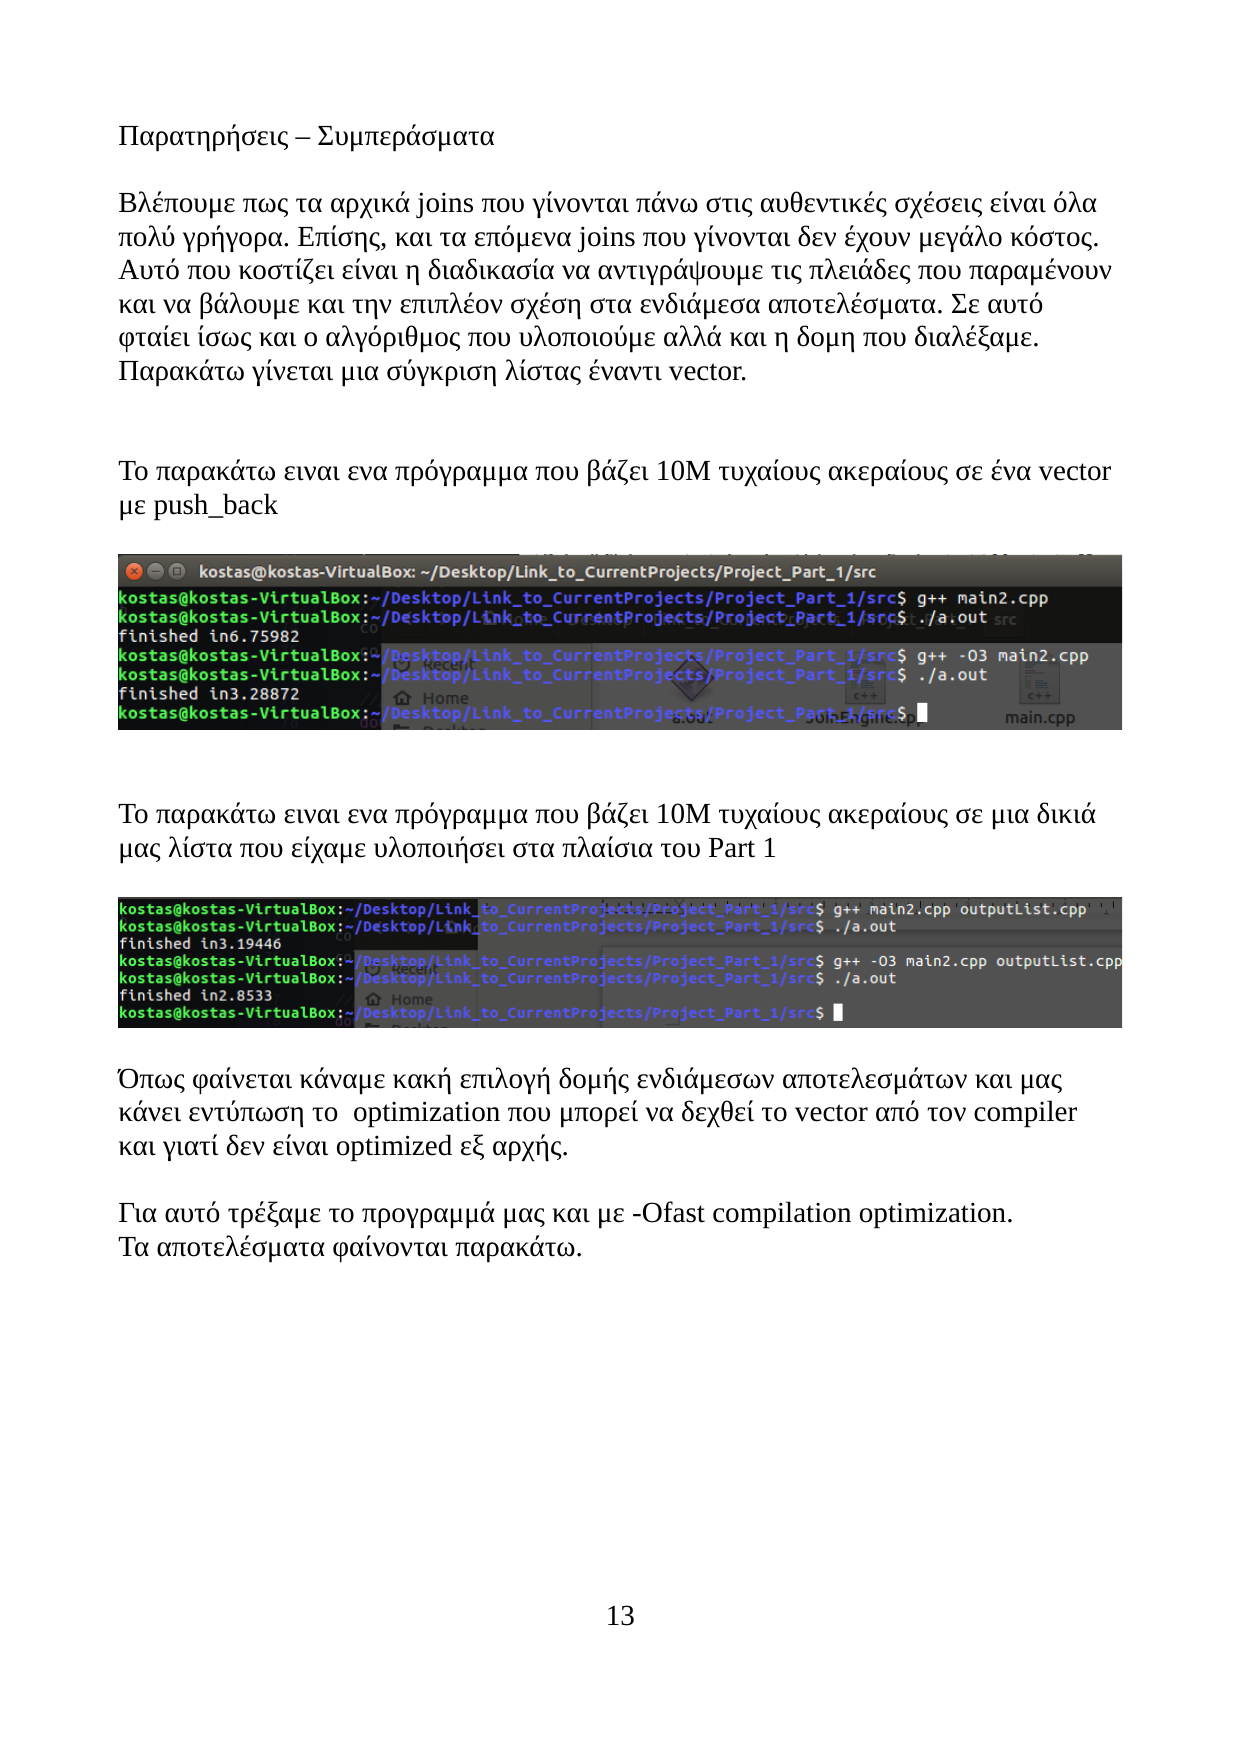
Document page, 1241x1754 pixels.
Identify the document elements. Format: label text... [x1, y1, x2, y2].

text Για αυτό τρέξαμε το προγραμμά μας και με -Ofast compilation optimization. [118, 1195, 1122, 1229]
text Παρατηρήσεις – Συμπεράσματα [118, 118, 1122, 152]
picture [118, 554, 1123, 730]
text Βλέπουμε πως τα αρχικά joins που γίνονται πάνω στις αυθεντικές σχέσεις είναι όλα πολύ γρήγορα. Επίσης, και τα επόμενα joins που γίνονται δεν έχουν μεγάλο κόστος. [118, 185, 1122, 252]
text 13 [118, 1598, 1122, 1631]
text Παρακάτω γίνεται μια σύγκριση λίστας έναντι vector. [118, 353, 1122, 386]
text Όπως φαίνεται κάναμε κακή επιλογή δομής ενδιάμεσων αποτελεσμάτων και μας κάνει εντύπωση το optimization που μπορεί να δεχθεί το vector από τον compiler και γιατί δεν είναι optimized εξ αρχής. [118, 1061, 1122, 1162]
text Τα αποτελέσματα φαίνονται παρακάτω. [118, 1229, 1122, 1262]
text Το παρακάτω ειναι ενα πρόγραμμα που βάζει 10Μ τυχαίους ακεραίους σε ένα vector με push_back [118, 453, 1122, 521]
text Αυτό που κοστίζει είναι η διαδικασία να αντιγράψουμε τις πλειάδες που παραμένουν και να βάλουμε και την επιπλέον σχέση στα ενδιάμεσα αποτελέσματα. Σε αυτό φταίει ίσως και ο αλγόριθμος που υλοποιούμε αλλά και η δομη που διαλέξαμε. [118, 252, 1122, 353]
text Το παρακάτω ειναι ενα πρόγραμμα που βάζει 10Μ τυχαίους ακεραίους σε μια δικιά μας λίστα που είχαμε υλοποιήσει στα πλαίσια του Part 1 [118, 796, 1122, 863]
picture [118, 897, 1123, 1028]
